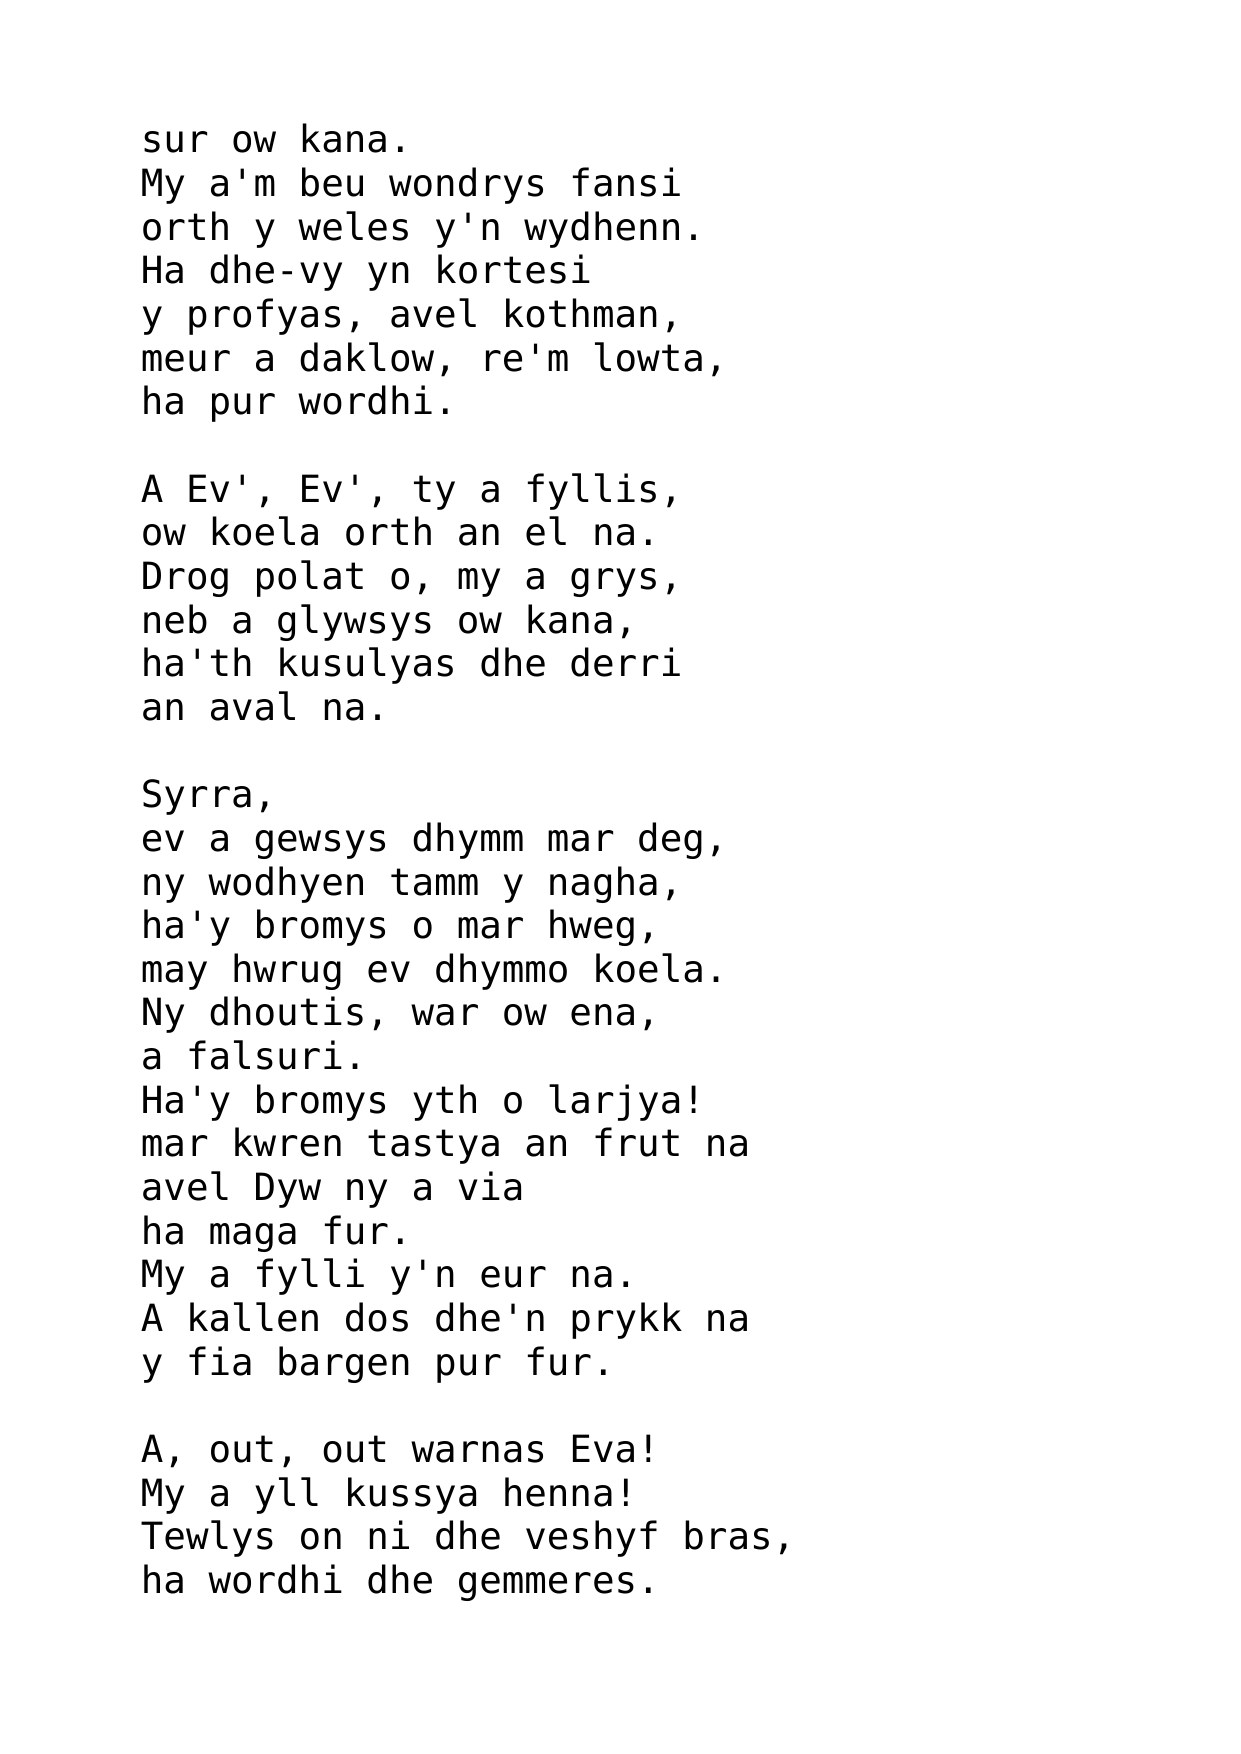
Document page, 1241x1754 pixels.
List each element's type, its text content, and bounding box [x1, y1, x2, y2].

text Ha dhe-vy yn kortesi [118, 249, 1122, 293]
text A kallen dos dhe'n prykk na [118, 1297, 1122, 1340]
text may hwrug ev dhymmo koela. [118, 947, 1122, 991]
text Ny dhoutis, war ow ena, [118, 991, 1122, 1035]
text ha'th kusulyas dhe derri [118, 642, 1122, 686]
text Syrra, [118, 773, 1122, 816]
text ow koela orth an el na. [118, 511, 1122, 554]
text ha maga fur. [118, 1209, 1122, 1253]
text My a yll kussya henna! [118, 1471, 1122, 1515]
text y profyas, avel kothman, [118, 293, 1122, 336]
text y fia bargen pur fur. [118, 1340, 1122, 1384]
text ny wodhyen tamm y nagha, [118, 860, 1122, 904]
text My a fylli y'n eur na. [118, 1253, 1122, 1297]
text My a'm beu wondrys fansi [118, 162, 1122, 205]
text sur ow kana. [118, 118, 1122, 162]
text Drog polat o, my a grys, [118, 554, 1122, 598]
text an aval na. [118, 686, 1122, 729]
text a falsuri. [118, 1035, 1122, 1078]
text Tewlys on ni dhe veshyf bras, [118, 1515, 1122, 1558]
text A, out, out warnas Eva! [118, 1427, 1122, 1471]
text meur a daklow, re'm lowta, [118, 336, 1122, 380]
text avel Dyw ny a via [118, 1166, 1122, 1209]
text neb a glywsys ow kana, [118, 598, 1122, 642]
text A Ev', Ev', ty a fyllis, [118, 467, 1122, 511]
text ev a gewsys dhymm mar deg, [118, 816, 1122, 860]
text ha wordhi dhe gemmeres. [118, 1558, 1122, 1602]
text ha'y bromys o mar hweg, [118, 904, 1122, 947]
text orth y weles y'n wydhenn. [118, 205, 1122, 249]
text ha pur wordhi. [118, 380, 1122, 424]
text mar kwren tastya an frut na [118, 1122, 1122, 1166]
text Ha'y bromys yth o larjya! [118, 1078, 1122, 1122]
